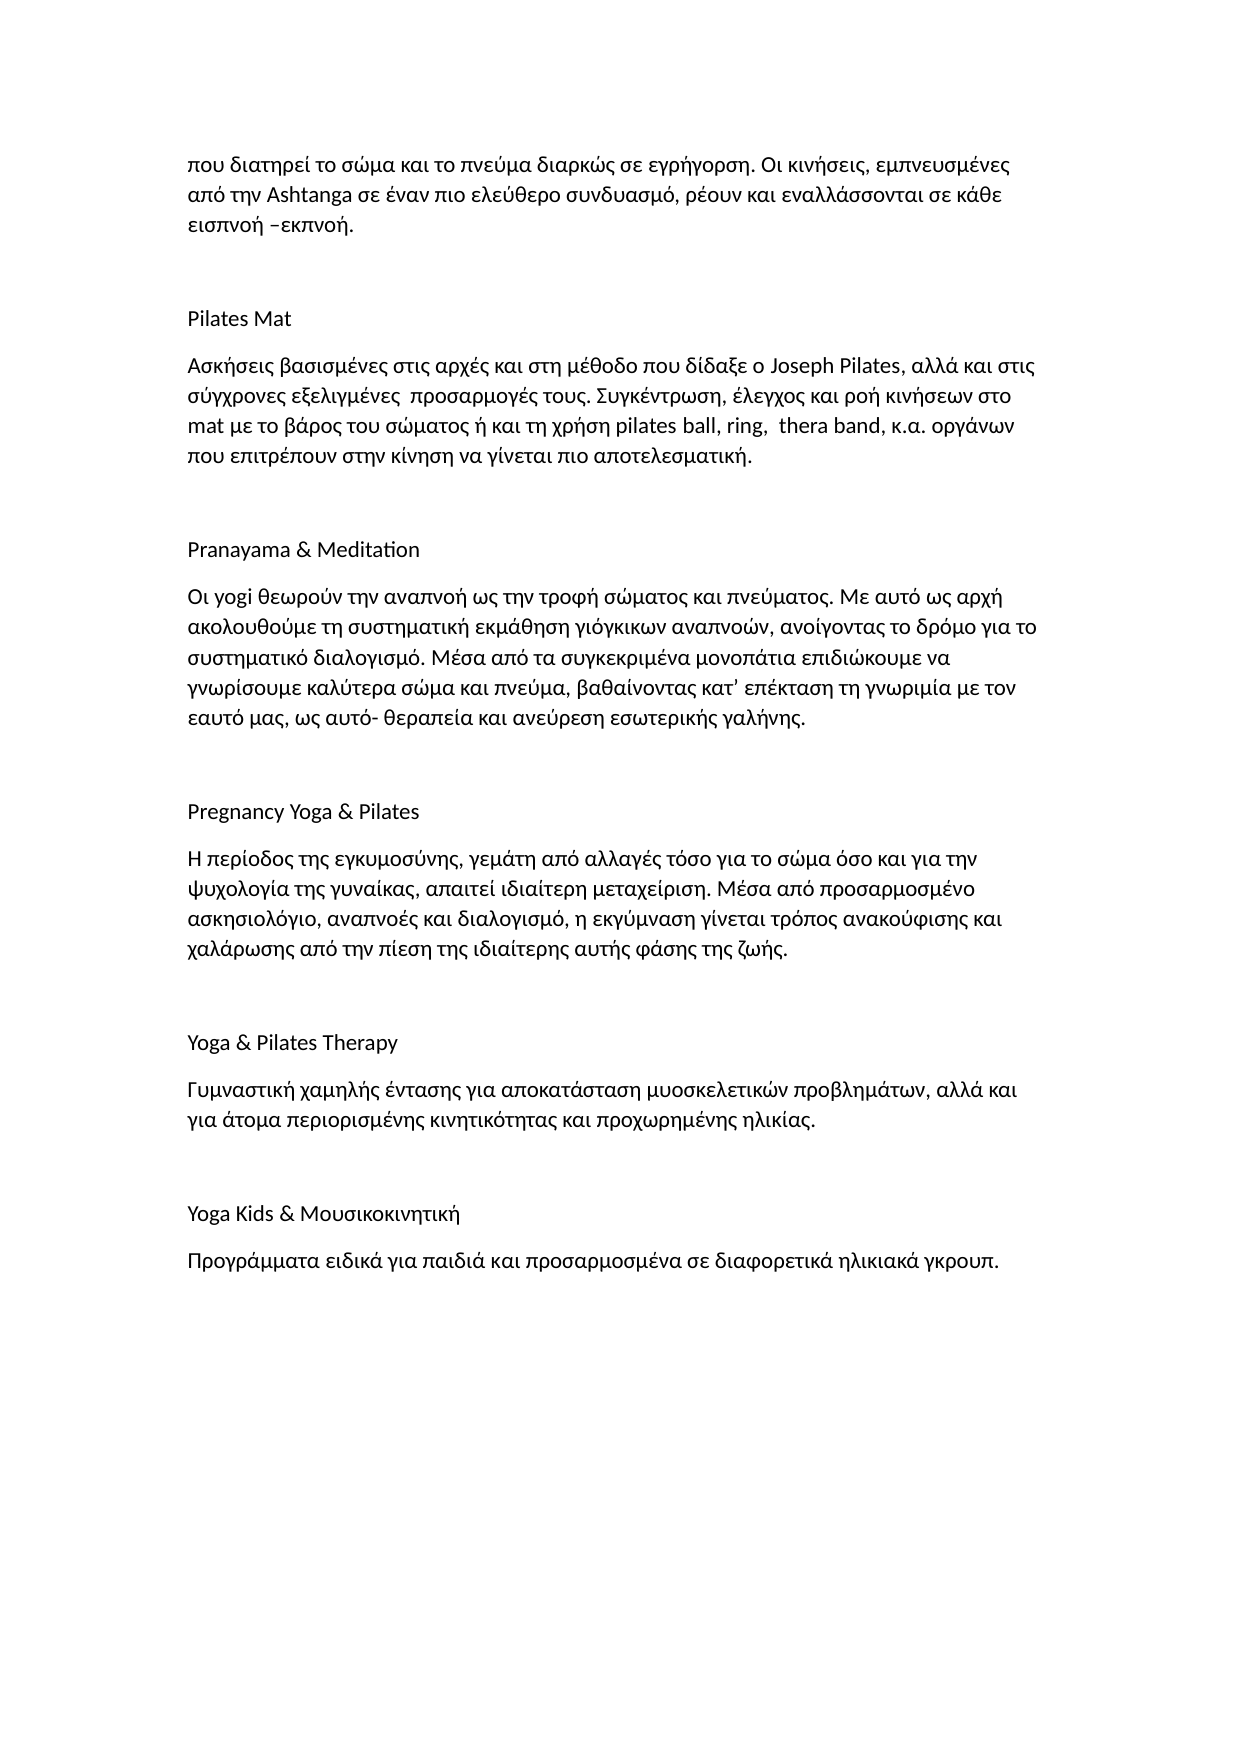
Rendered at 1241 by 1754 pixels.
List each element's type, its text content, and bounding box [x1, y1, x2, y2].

text Pilates Mat [187, 304, 1053, 332]
text Yoga Kids & Μουσικοκινητική [187, 1199, 1053, 1227]
text Η περίοδος της εγκυμοσύνης, γεμάτη από αλλαγές τόσο για το σώμα όσο και για την ψυχολογία της γυναίκας, απαιτεί ιδιαίτερη μεταχείριση. Μέσα από προσαρμοσμένο ασκησιολόγιο, αναπνοές και διαλογισμό, η εκγύμναση γίνεται τρόπος ανακούφισης και χαλάρωσης από την πίεση της ιδιαίτερης αυτής φάσης της ζωής. [187, 844, 1053, 962]
text Ασκήσεις βασισμένες στις αρχές και στη μέθοδο που δίδαξε ο Joseph Pilates, αλλά και στις σύγχρονες εξελιγμένες προσαρμογές τους. Συγκέντρωση, έλεγχος και ροή κινήσεων στο mat με το βάρος του σώματος ή και τη χρήση pilates ball, ring, thera band, κ.α. οργάνων που επιτρέπουν στην κίνηση να γίνεται πιο αποτελεσματική. [187, 351, 1053, 470]
text Προγράμματα ειδικά για παιδιά και προσαρμοσμένα σε διαφορετικά ηλικιακά γκρουπ. [187, 1246, 1053, 1274]
text Οι yogi θεωρούν την αναπνοή ως την τροφή σώματος και πνεύματος. Με αυτό ως αρχή ακολουθούμε τη συστηματική εκμάθηση γιόγκικων αναπνοών, ανοίγοντας το δρόμο για το συστηματικό διαλογισμό. Μέσα από τα συγκεκριμένα μονοπάτια επιδιώκουμε να γνωρίσουμε καλύτερα σώμα και πνεύμα, βαθαίνοντας κατ’ επέκταση τη γνωριμία με τον εαυτό μας, ως αυτό- θεραπεία και ανεύρεση εσωτερικής γαλήνης. [187, 582, 1053, 731]
text που διατηρεί το σώμα και το πνεύμα διαρκώς σε εγρήγορση. Οι κινήσεις, εμπνευσμένες από την Ashtanga σε έναν πιο ελεύθερο συνδυασμό, ρέουν και εναλλάσσονται σε κάθε εισπνοή –εκπνοή. [187, 150, 1053, 238]
text Yoga & Pilates Therapy [187, 1028, 1053, 1056]
text Pregnancy Yoga & Pilates [187, 797, 1053, 825]
text Pranayama & Meditation [187, 535, 1053, 563]
text Γυμναστική χαμηλής έντασης για αποκατάσταση μυοσκελετικών προβλημάτων, αλλά και για άτομα περιορισμένης κινητικότητας και προχωρημένης ηλικίας. [187, 1075, 1053, 1133]
